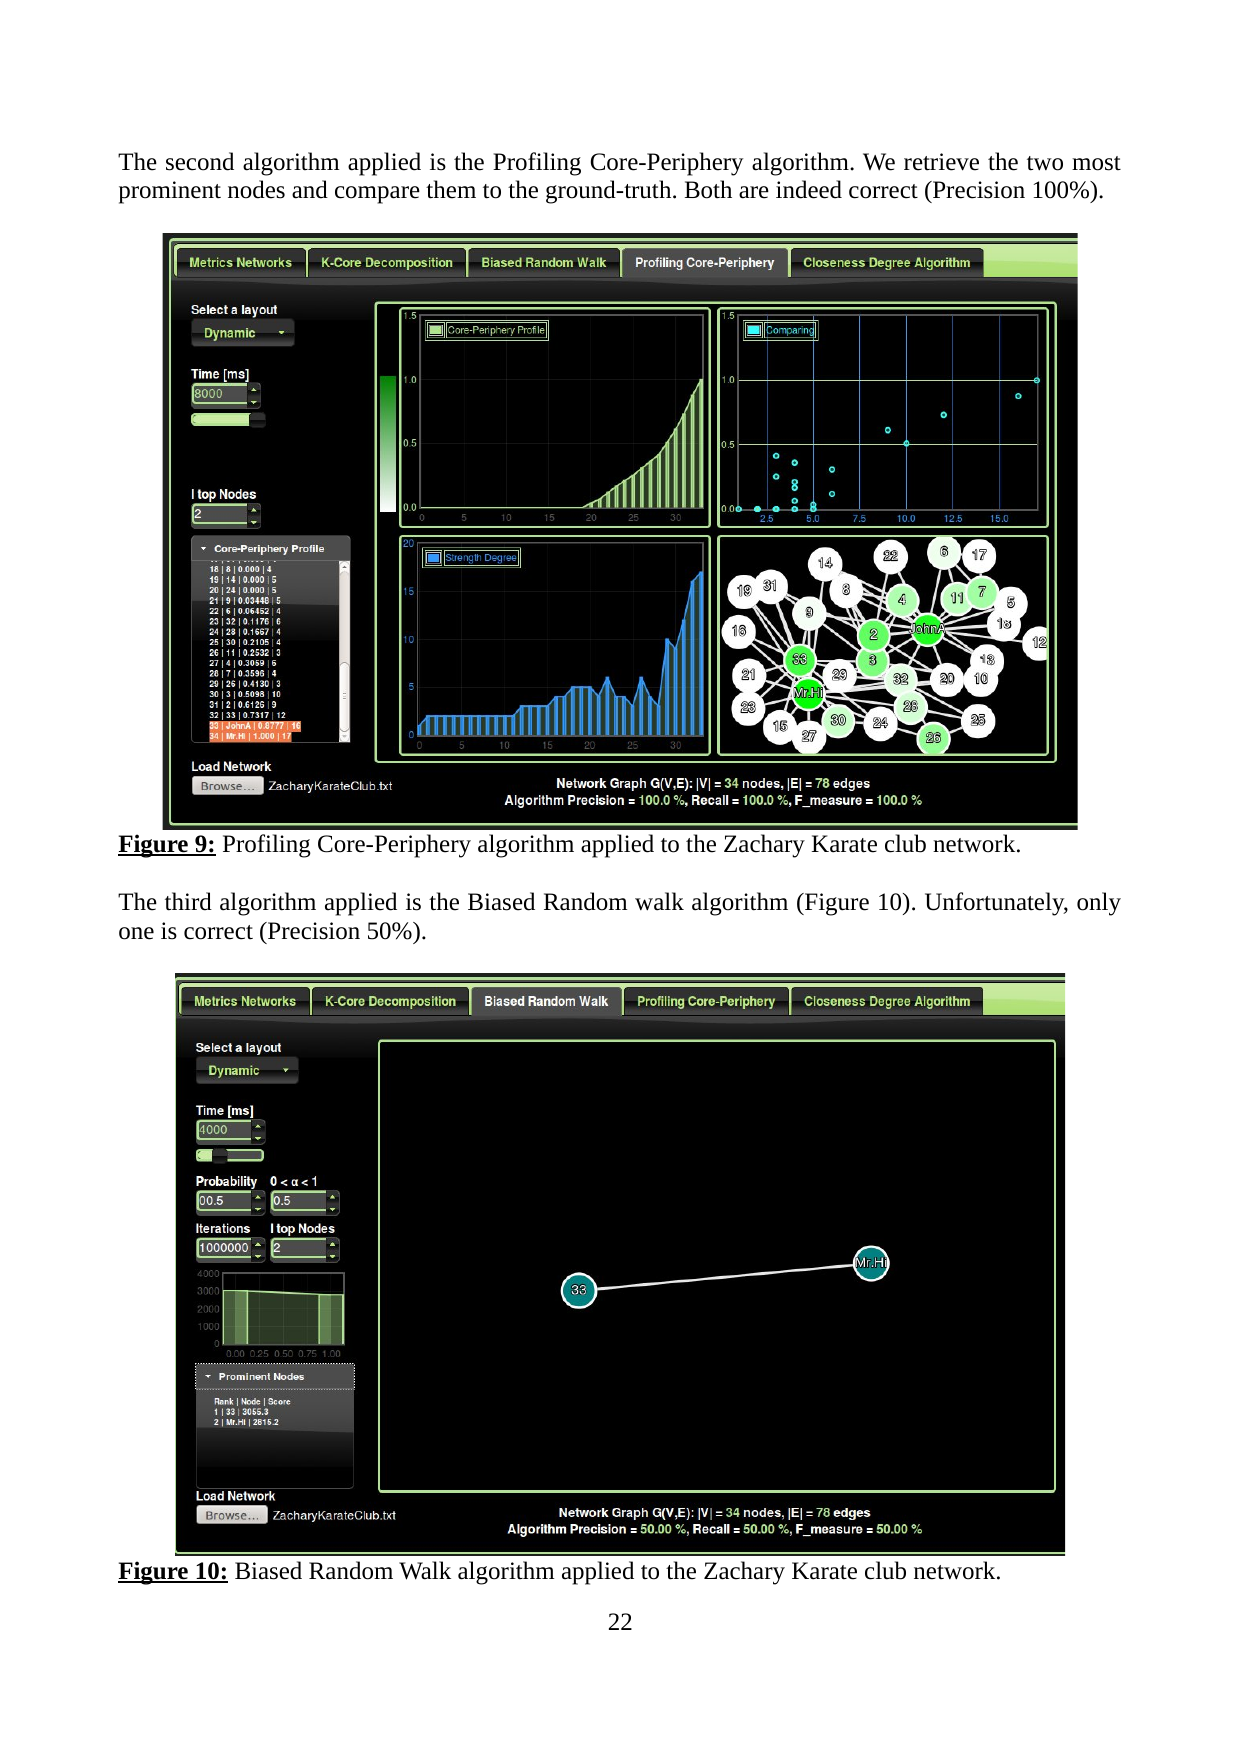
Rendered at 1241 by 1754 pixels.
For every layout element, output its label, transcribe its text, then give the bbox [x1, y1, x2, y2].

text Figure 9: Profiling Core-Periphery algorithm applied to the Zachary Karate club network. [118, 233, 1122, 858]
text The third algorithm applied is the Biased Random walk algorithm (Figure 10). Unfortunately, only one is correct (Precision 50%). [118, 887, 1122, 944]
text The second algorithm applied is the Profiling Core-Periphery algorithm. We retrieve the two most prominent nodes and compare them to the ground-truth. Both are indeed correct (Precision 100%). [118, 147, 1122, 204]
picture [175, 973, 1066, 1556]
text Figure 10: Biased Random Walk algorithm applied to the Zachary Karate club network. [118, 973, 1122, 1585]
picture [162, 233, 1078, 830]
